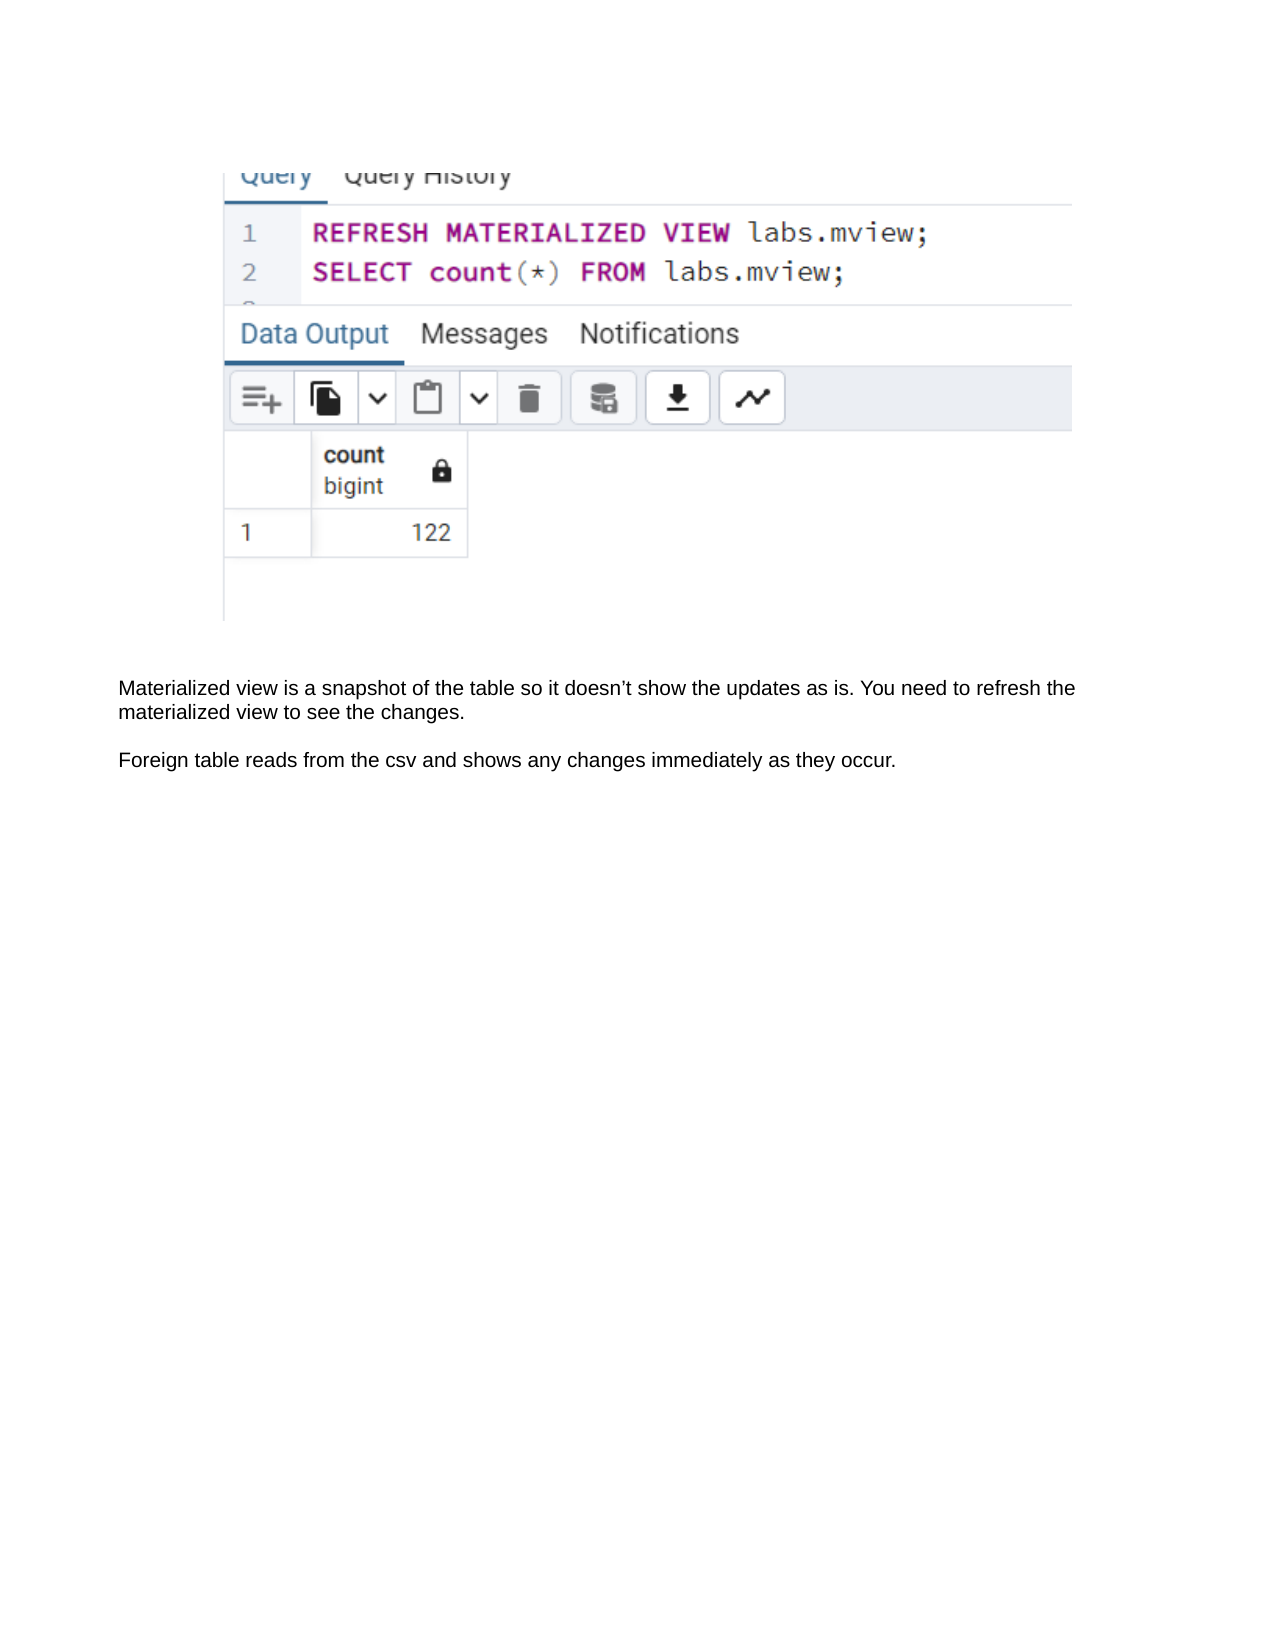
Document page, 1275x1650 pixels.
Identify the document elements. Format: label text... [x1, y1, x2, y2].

picture [203, 173, 1072, 621]
text Materialized view is a snapshot of the table so it doesn’t show the updates as is. You need to refresh the materialized view to see the changes. [118, 676, 1157, 723]
text Foreign table reads from the csv and shows any changes immediately as they occur. [118, 747, 1157, 771]
